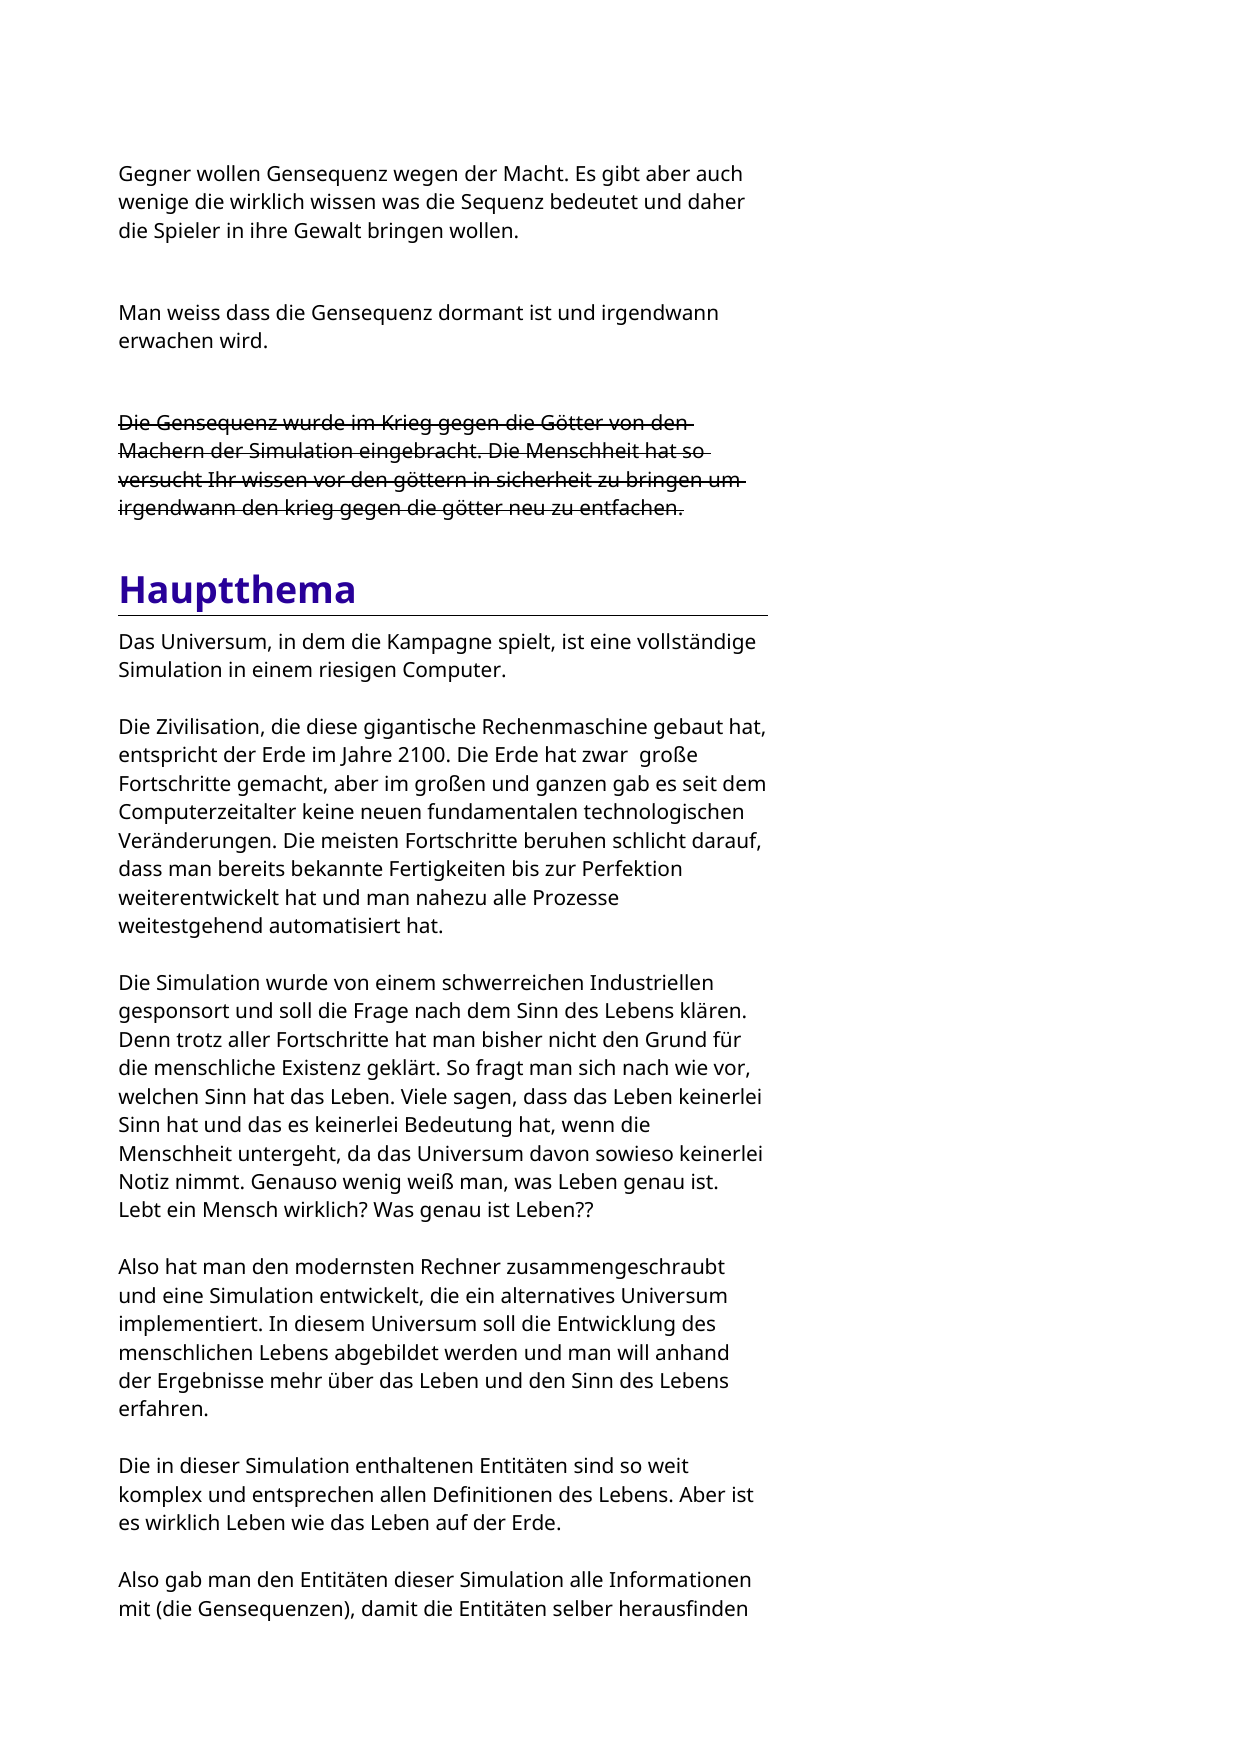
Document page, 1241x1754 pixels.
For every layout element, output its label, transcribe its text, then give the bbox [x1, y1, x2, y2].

text Also gab man den Entitäten dieser Simulation alle Informa­tionen mit (die Gensequenzen), damit die Entitäten selber herausfinden [118, 1565, 768, 1622]
text Die in dieser Simulation enthaltenen Entitäten sind so weit komplex und entsprechen allen Definitionen des Lebens. Aber ist es wirklich Leben wie das Leben auf der Erde. [118, 1451, 768, 1537]
text Das Universum, in dem die Kampagne spielt, ist eine voll­ständige Simulation in einem riesigen Computer. [118, 627, 768, 684]
text Die Zivilisation, die diese gigantische Rechenmaschine ge­baut hat, entspricht der Erde im Jahre 2100. Die Erde hat zwar große Fortschritte gemacht, aber im großen und ganzen gab es seit dem Computerzeitalter keine neuen fundamentalen technologischen Veränderungen. Die meisten Fortschritte beruhen schlicht darauf, dass man bereits be­kannte Fertigkeiten bis zur Perfektion weiterentwickelt hat und man nahezu alle Prozesse weitestgehend automatisiert hat. [118, 712, 768, 939]
text Also hat man den modernsten Rechner zusammengeschraubt und eine Simulation entwickelt, die ein alternatives Univer­sum implementiert. In diesem Universum soll die Entwick­lung des menschlichen Lebens abgebildet werden und man will anhand der Ergebnisse mehr über das Leben und den Sinn des Lebens erfahren. [118, 1252, 768, 1423]
text Man weiss dass die Gensequenz dormant ist und irgendwann erwachen wird. [118, 298, 768, 355]
text Gegner wollen Gensequenz wegen der Macht. Es gibt aber auch wenige die wirklich wissen was die Sequenz bedeutet und daher die Spieler in ihre Gewalt bringen wollen. [118, 159, 768, 244]
text Die Simulation wurde von einem schwerreichen Industriellen gesponsort und soll die Frage nach dem Sinn des Lebens klä­ren. Denn trotz aller Fortschritte hat man bisher nicht den Grund für die menschliche Existenz geklärt. So fragt man sich nach wie vor, welchen Sinn hat das Leben. Viele sagen, dass das Leben keinerlei Sinn hat und das es keinerlei Be­deutung hat, wenn die Menschheit untergeht, da das Univer­sum davon sowieso keinerlei Notiz nimmt. Genauso wenig weiß man, was Leben genau ist. Lebt ein Mensch wirklich? Was genau ist Leben?? [118, 968, 768, 1224]
text Die Gensequenz wurde im Krieg gegen die Götter von den Machern der Simulation eingebracht. Die Menschheit hat so versucht Ihr wissen vor den göttern in sicherheit zu bringen um irgendwann den krieg gegen die götter neu zu entfachen. [118, 408, 768, 522]
subtitle Hauptthema [118, 564, 768, 615]
